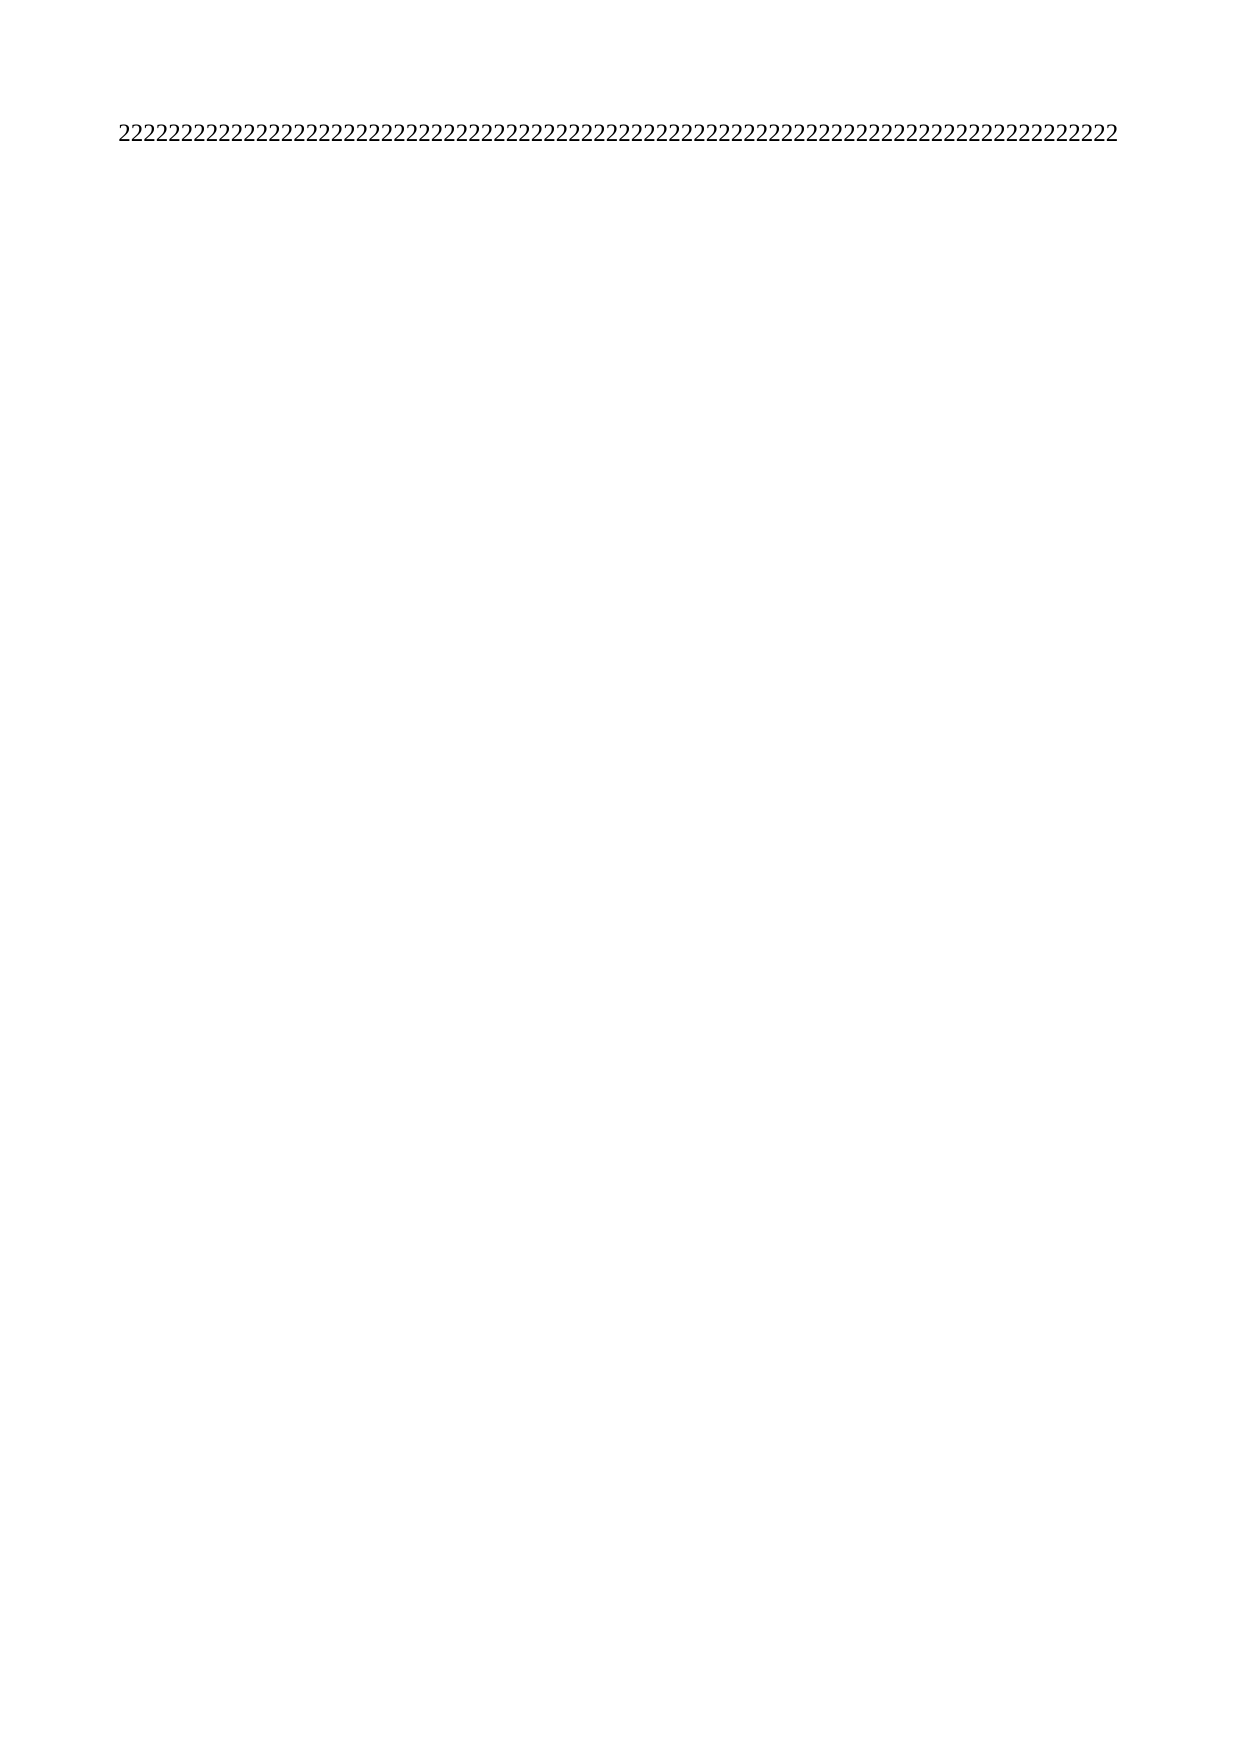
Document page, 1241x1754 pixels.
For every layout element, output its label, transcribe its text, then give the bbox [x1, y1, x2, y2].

text 22222222222222222222222222222222222222222222222222222222222222222222222222222222 [118, 118, 1122, 147]
